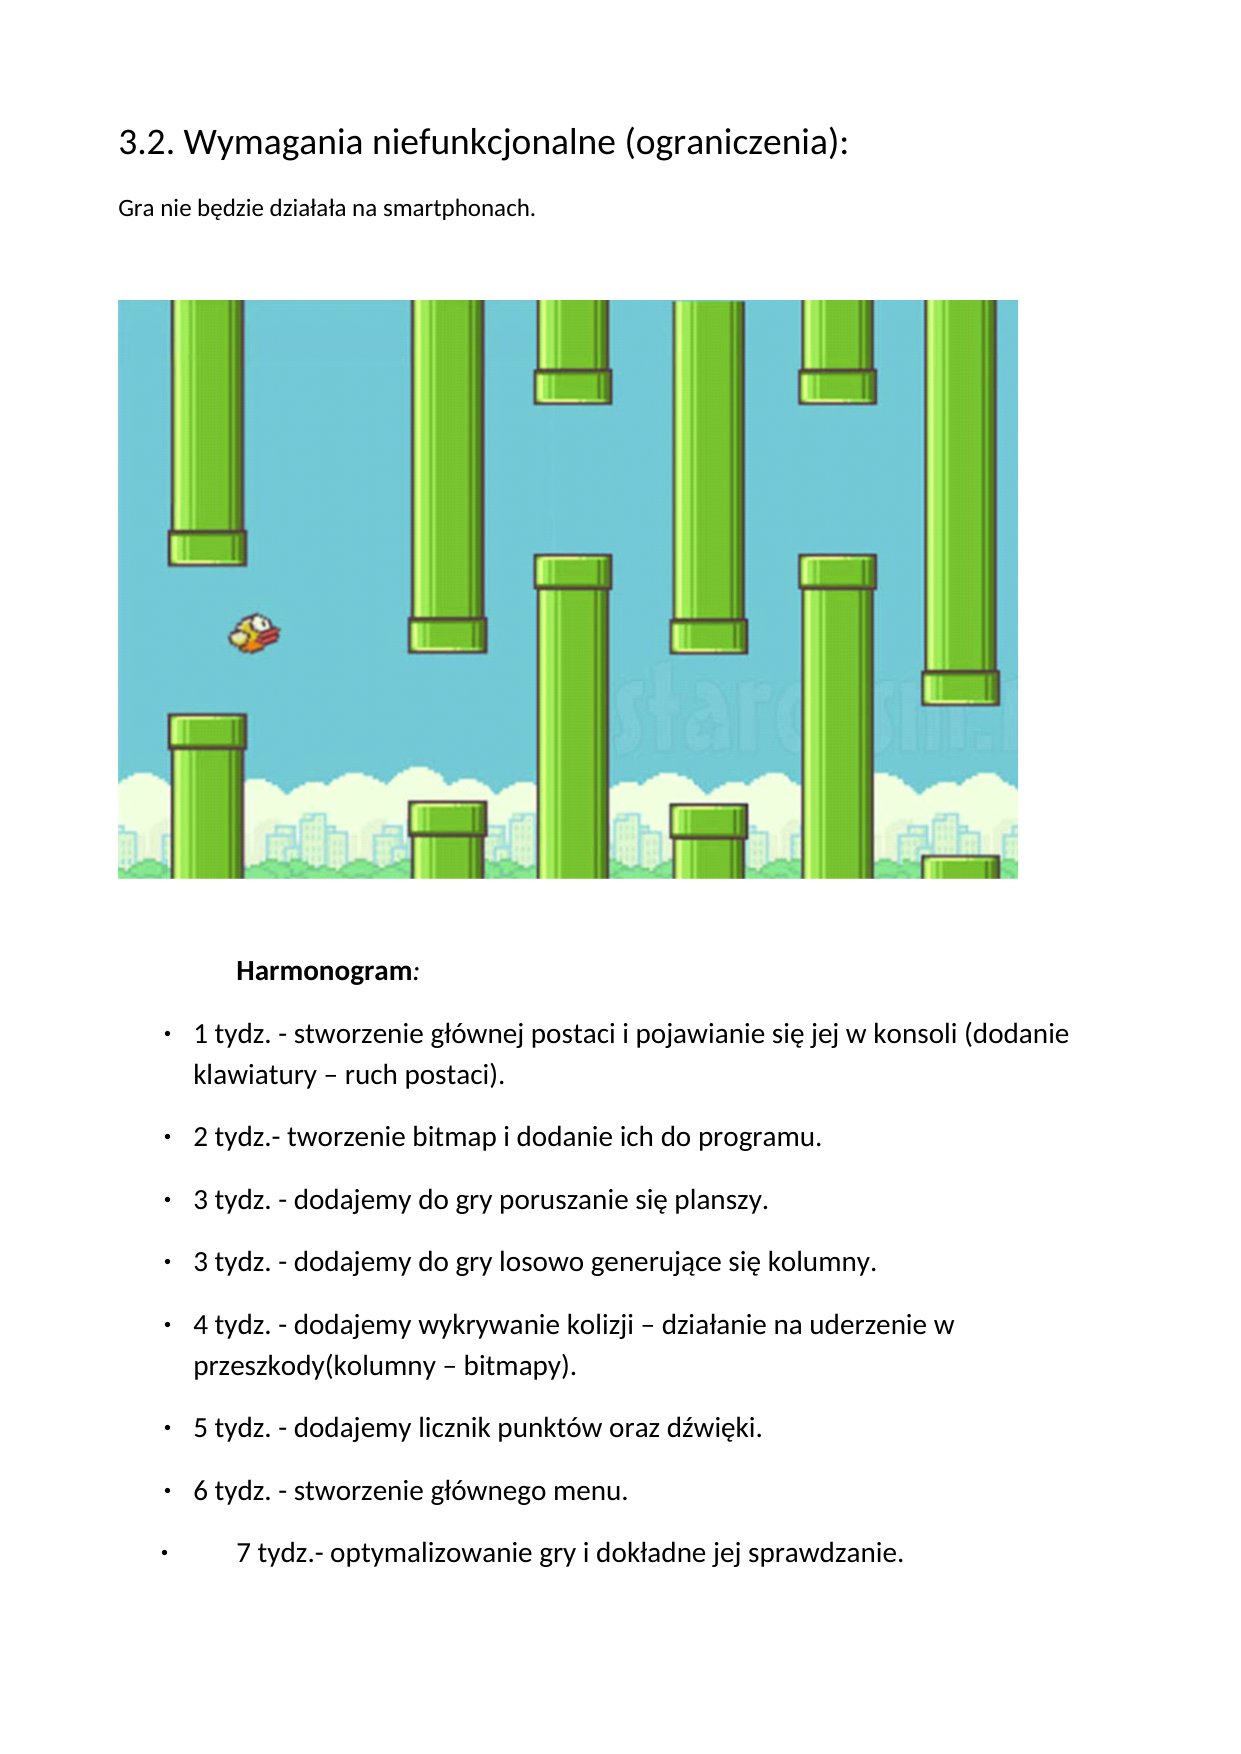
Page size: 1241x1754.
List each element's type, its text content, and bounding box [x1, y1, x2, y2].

text Harmonogram: [118, 952, 1122, 988]
text Gra nie będzie działała na smartphonach. [118, 192, 1122, 222]
text ・ 1 tydz. - stworzenie głównej postaci i pojawianie się jej w konsoli (dodanie klawiatury – ruch postaci). [156, 1014, 1122, 1091]
text ・ 5 tydz. - dodajemy licznik punktów oraz dźwięki. [156, 1408, 1122, 1445]
text ・ 2 tydz.- tworzenie bitmap i dodanie ich do programu. [156, 1118, 1122, 1154]
text ・ 3 tydz. - dodajemy do gry poruszanie się planszy. [156, 1180, 1122, 1216]
text ・ 4 tydz. - dodajemy wykrywanie kolizji – działanie na uderzenie w przeszkody(kolumny – bitmapy). [156, 1305, 1122, 1382]
text ・ 7 tydz.- optymalizowanie gry i dokładne jej sprawdzanie. [118, 1533, 1122, 1570]
text ・ 3 tydz. - dodajemy do gry losowo generujące się kolumny. [156, 1243, 1122, 1279]
text 3.2. Wymagania niefunkcjonalne (ograniczenia): [118, 118, 1122, 164]
text ・ 6 tydz. - stworzenie głównego menu. [156, 1471, 1122, 1507]
